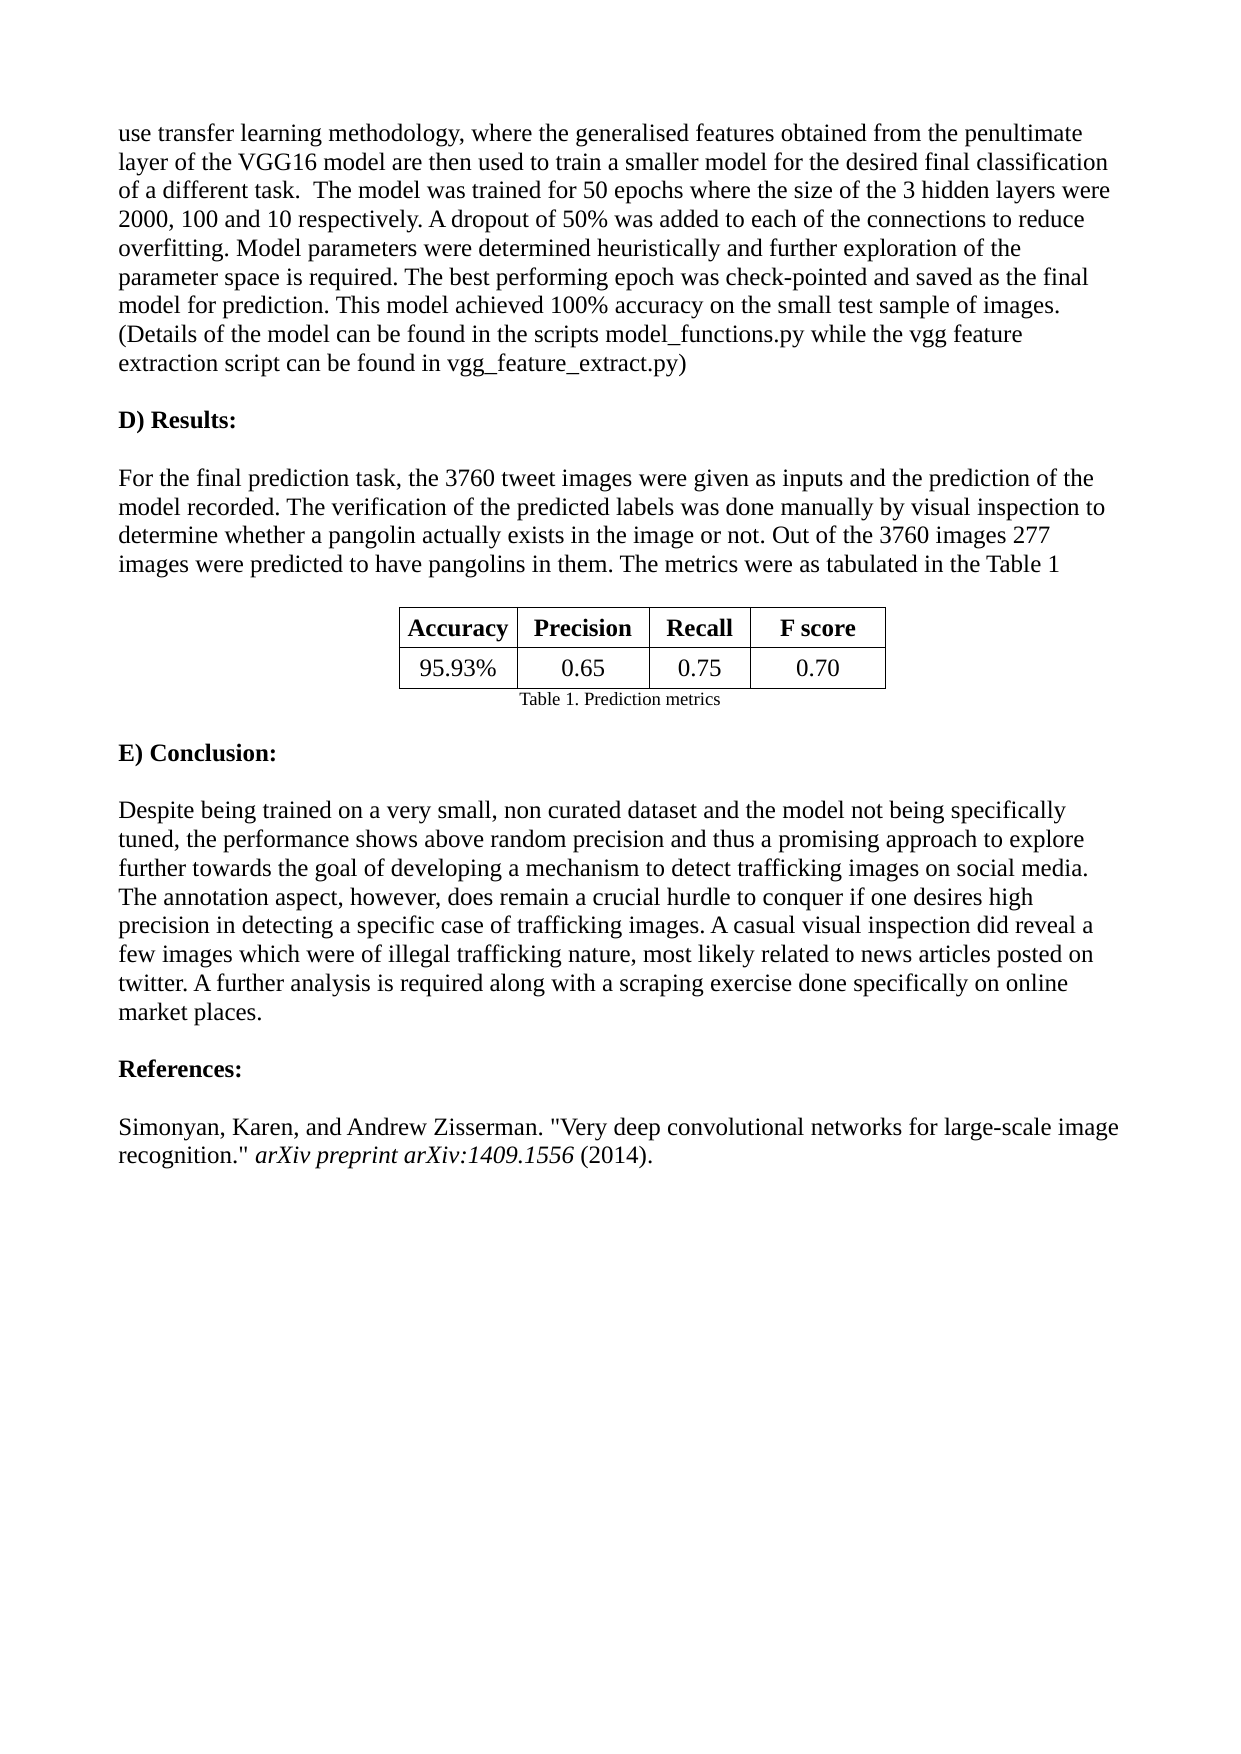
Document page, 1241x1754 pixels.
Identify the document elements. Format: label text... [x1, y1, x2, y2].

text Table 1. Prediction metrics [118, 688, 1122, 709]
table_cell 0.75 [650, 648, 750, 687]
table_header Recall [650, 608, 750, 647]
table_cell 95.93% [400, 648, 517, 687]
text For the final prediction task, the 3760 tweet images were given as inputs and the prediction of the model recorded. The verification of the predicted labels was done manually by visual inspection to determine whether a pangolin actually exists in the image or not. Out of the 3760 images 277 images were predicted to have pangolins in them. The metrics were as tabulated in the Table 1 [118, 463, 1122, 578]
text use transfer learning methodology, where the generalised features obtained from the penultimate layer of the VGG16 model are then used to train a smaller model for the desired final classification of a different task. The model was trained for 50 epochs where the size of the 3 hidden layers were 2000, 100 and 10 respectively. A dropout of 50% was added to each of the connections to reduce overfitting. Model parameters were determined heuristically and further exploration of the parameter space is required. The best performing epoch was check-pointed and saved as the final model for prediction. This model achieved 100% accuracy on the small test sample of images. (Details of the model can be found in the scripts model_functions.py while the vgg feature extraction script can be found in vgg_feature_extract.py) [118, 118, 1122, 377]
text E) Conclusion: [118, 738, 1122, 767]
text Simonyan, Karen, and Andrew Zisserman. "Very deep convolutional networks for large-scale image recognition." arXiv preprint arXiv:1409.1556 (2014). [118, 1112, 1122, 1169]
table_header F score [751, 608, 885, 647]
text Despite being trained on a very small, non curated dataset and the model not being specifically tuned, the performance shows above random precision and thus a promising approach to explore further towards the goal of developing a mechanism to detect trafficking images on social media. The annotation aspect, however, does remain a crucial hurdle to conquer if one desires high precision in detecting a specific case of trafficking images. A casual visual inspection did reveal a few images which were of illegal trafficking nature, most likely related to news articles posted on twitter. A further analysis is required along with a scraping exercise done specifically on online market places. [118, 795, 1122, 1025]
table_header Accuracy [400, 608, 517, 647]
text References: [118, 1054, 1122, 1083]
text D) Results: [118, 406, 1122, 434]
table_cell 0.65 [518, 648, 649, 687]
table_cell 0.70 [751, 648, 885, 687]
table_header Precision [518, 608, 649, 647]
